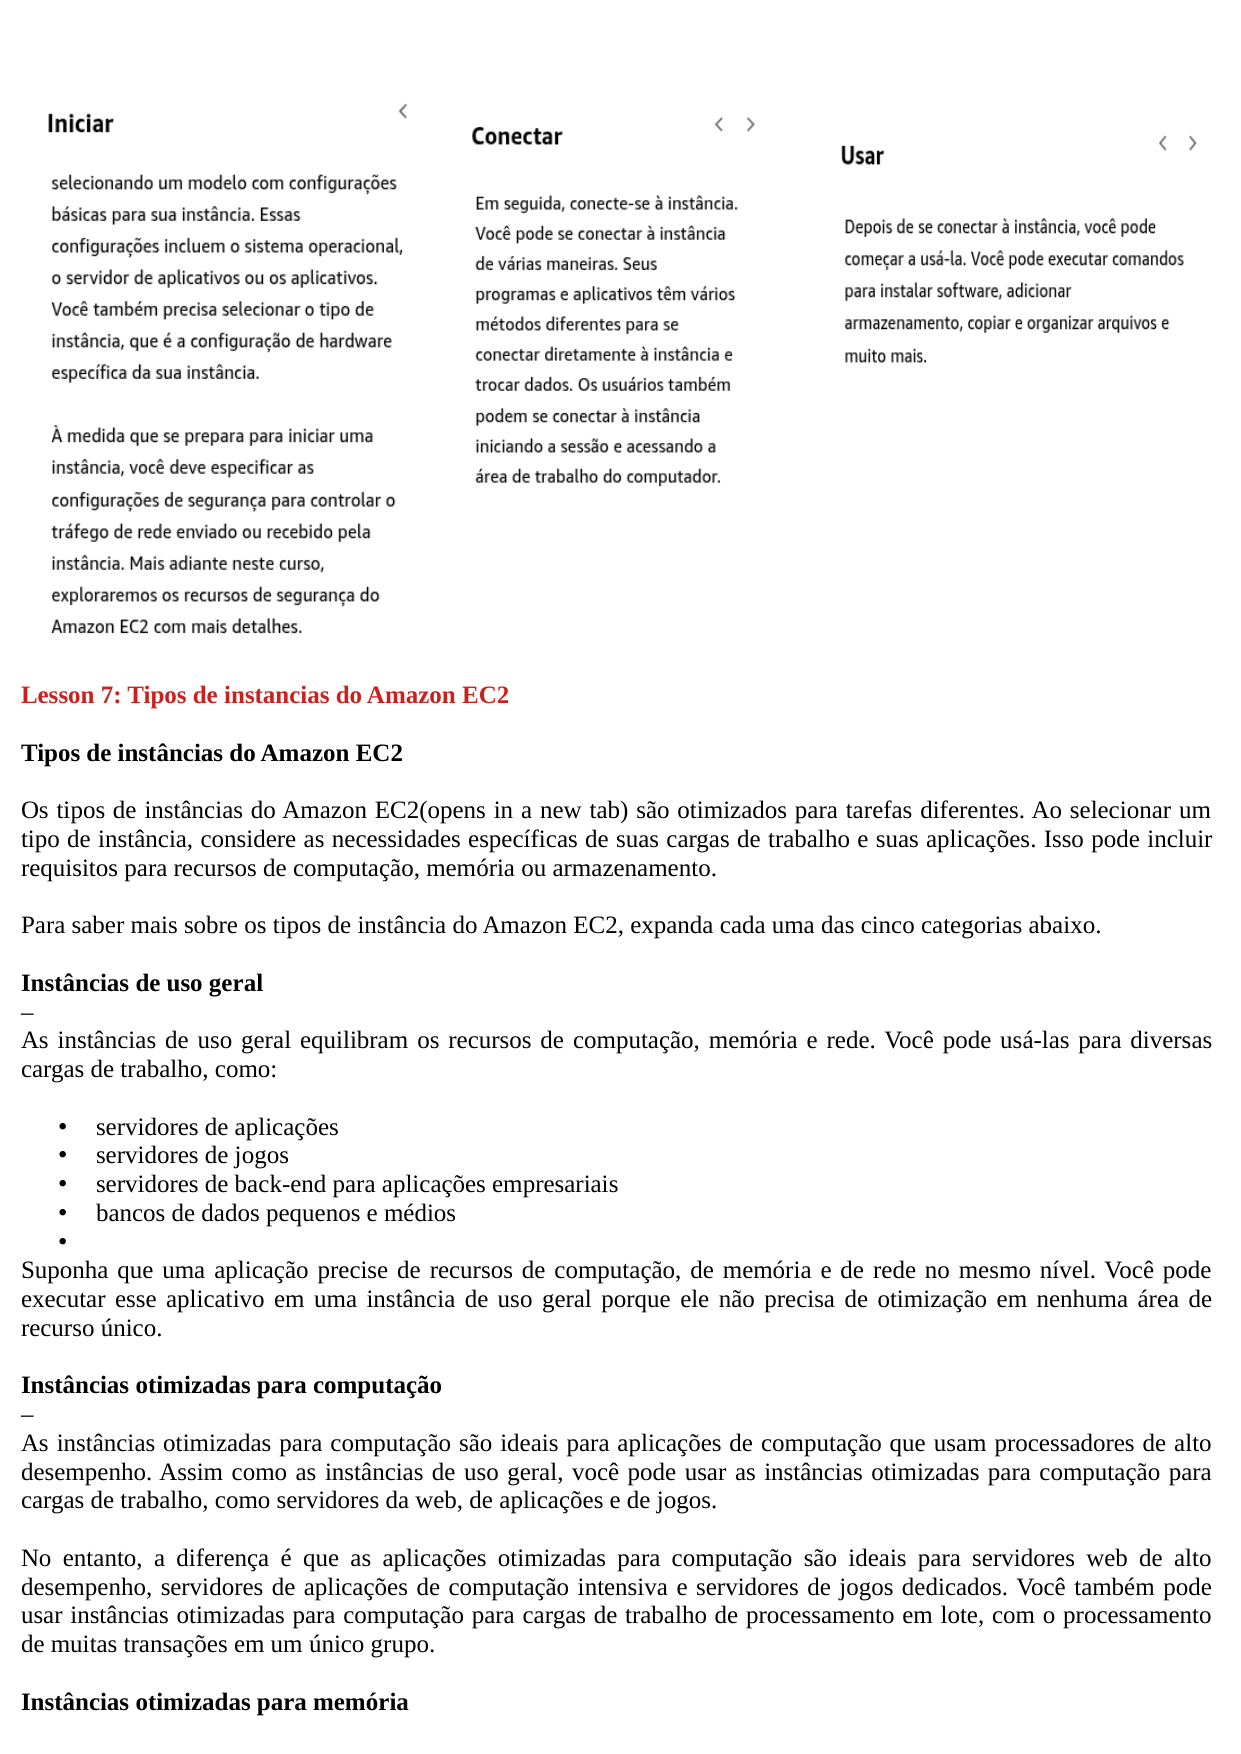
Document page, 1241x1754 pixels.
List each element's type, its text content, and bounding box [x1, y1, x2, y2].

list servidores de back-end para aplicações empresariais [58, 1169, 1213, 1198]
list servidores de jogos [58, 1140, 1213, 1169]
text Tipos de instâncias do Amazon EC2 [21, 738, 1213, 767]
text Para saber mais sobre os tipos de instância do Amazon EC2, expanda cada uma das cinco categorias abaixo. [21, 910, 1213, 939]
text Lesson 7: Tipos de instancias do Amazon EC2 [21, 680, 1213, 709]
text – [21, 1399, 1213, 1428]
text Instâncias otimizadas para memória [21, 1687, 1213, 1715]
text Suponha que uma aplicação precise de recursos de computação, de memória e de rede no mesmo nível. Você pode executar esse aplicativo em uma instância de uso geral porque ele não precisa de otimização em nenhuma área de recurso único. [21, 1255, 1213, 1342]
text As instâncias otimizadas para computação são ideais para aplicações de computação que usam processadores de alto desempenho. Assim como as instâncias de uso geral, você pode usar as instâncias otimizadas para computação para cargas de trabalho, como servidores da web, de aplicações e de jogos. [21, 1428, 1213, 1514]
text No entanto, a diferença é que as aplicações otimizadas para computação são ideais para servidores web de alto desempenho, servidores de aplicações de computação intensiva e servidores de jogos dedicados. Você também pode usar instâncias otimizadas para computação para cargas de trabalho de processamento em lote, com o processamento de muitas transações em um único grupo. [21, 1543, 1213, 1658]
picture [467, 105, 759, 506]
picture [34, 97, 410, 655]
text Os tipos de instâncias do Amazon EC2(opens in a new tab) são otimizados para tarefas diferentes. Ao selecionar um tipo de instância, considere as necessidades específicas de suas cargas de trabalho e suas aplicações. Isso pode incluir requisitos para recursos de computação, memória ou armazenamento. [21, 795, 1213, 882]
list bancos de dados pequenos e médios [58, 1198, 1213, 1227]
text – [21, 997, 1213, 1025]
picture [829, 130, 1200, 376]
text Instâncias otimizadas para computação [21, 1370, 1213, 1399]
text Instâncias de uso geral [21, 968, 1213, 997]
list servidores de aplicações [58, 1112, 1213, 1140]
text As instâncias de uso geral equilibram os recursos de computação, memória e rede. Você pode usá-las para diversas cargas de trabalho, como: [21, 1025, 1213, 1083]
